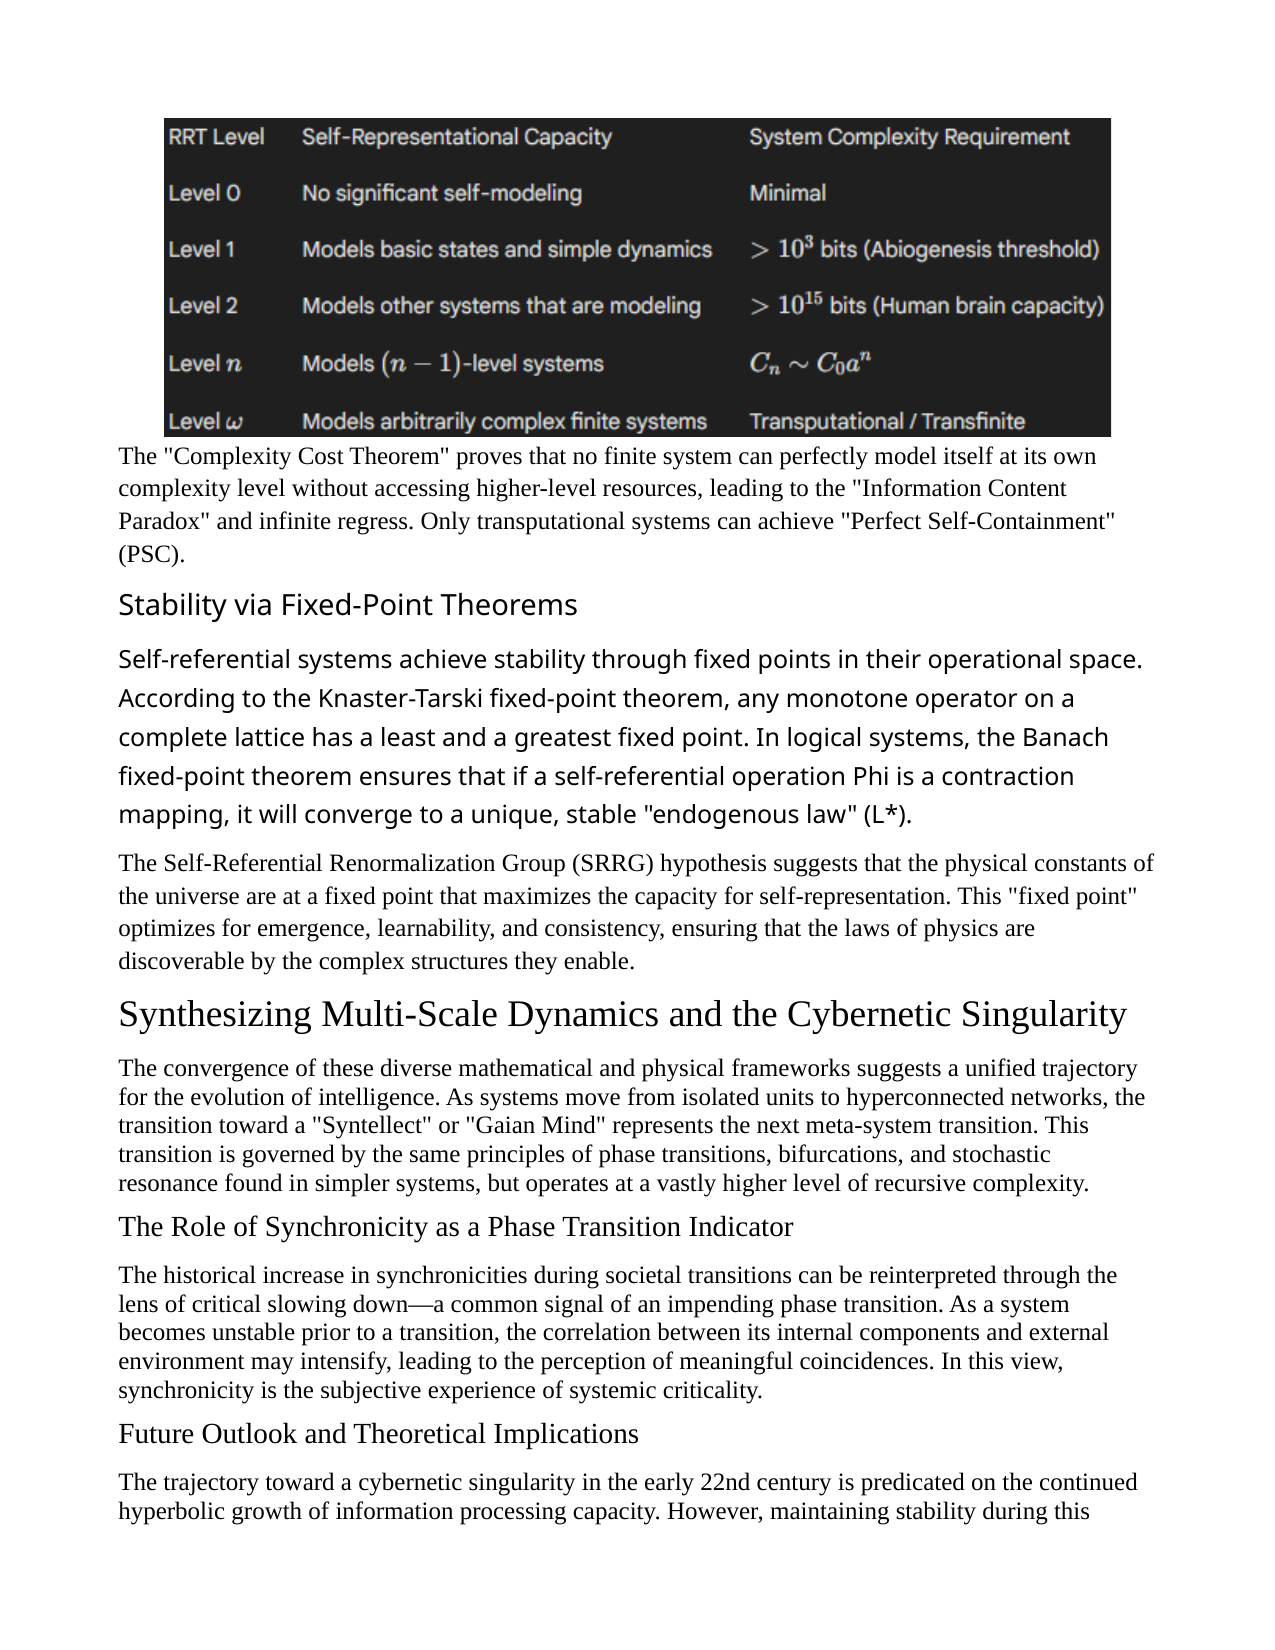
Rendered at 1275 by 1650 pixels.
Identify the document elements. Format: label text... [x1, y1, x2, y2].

text The Self-Referential Renormalization Group (SRRG) hypothesis suggests that the physical constants of the universe are at a fixed point that maximizes the capacity for self-representation. This "fixed point" optimizes for emergence, learnability, and consistency, ensuring that the laws of physics are discoverable by the complex structures they enable. [118, 848, 1157, 975]
text Self-referential systems achieve stability through fixed points in their operational space. According to the Knaster-Tarski fixed-point theorem, any monotone operator on a complete lattice has a least and a greatest fixed point. In logical systems, the Banach fixed-point theorem ensures that if a self-referential operation Phi is a contraction mapping, it will converge to a unique, stable "endogenous law" (L*). [118, 642, 1157, 831]
text The historical increase in synchronicities during societal transitions can be reinterpreted through the lens of critical slowing down—a common signal of an impending phase transition. As a system becomes unstable prior to a transition, the correlation between its internal components and external environment may intensify, leading to the perception of meaningful coincidences. In this view, synchronicity is the subjective experience of systemic criticality. [118, 1260, 1157, 1404]
text The "Complexity Cost Theorem" proves that no finite system can perfectly model itself at its own complexity level without accessing higher-level resources, leading to the "Information Content Paradox" and infinite regress. Only transputational systems can achieve "Perfect Self-Containment" (PSC). [118, 118, 1157, 568]
subtitle Stability via Fixed-Point Theorems [118, 584, 1157, 624]
picture [164, 118, 1112, 437]
subtitle Future Outlook and Theoretical Implications [118, 1416, 1157, 1450]
text The convergence of these diverse mathematical and physical frameworks suggests a unified trajectory for the evolution of intelligence. As systems move from isolated units to hyperconnected networks, the transition toward a "Syntellect" or "Gaian Mind" represents the next meta-system transition. This transition is governed by the same principles of phase transitions, bifurcations, and stochastic resonance found in simpler systems, but operates at a vastly higher level of recursive complexity. [118, 1053, 1157, 1197]
subtitle The Role of Synchronicity as a Phase Transition Indicator [118, 1209, 1157, 1243]
text The trajectory toward a cybernetic singularity in the early 22nd century is predicated on the continued hyperbolic growth of information processing capacity. However, maintaining stability during this [118, 1467, 1157, 1524]
subtitle Synthesizing Multi-Scale Dynamics and the Cybernetic Singularity [118, 991, 1157, 1034]
